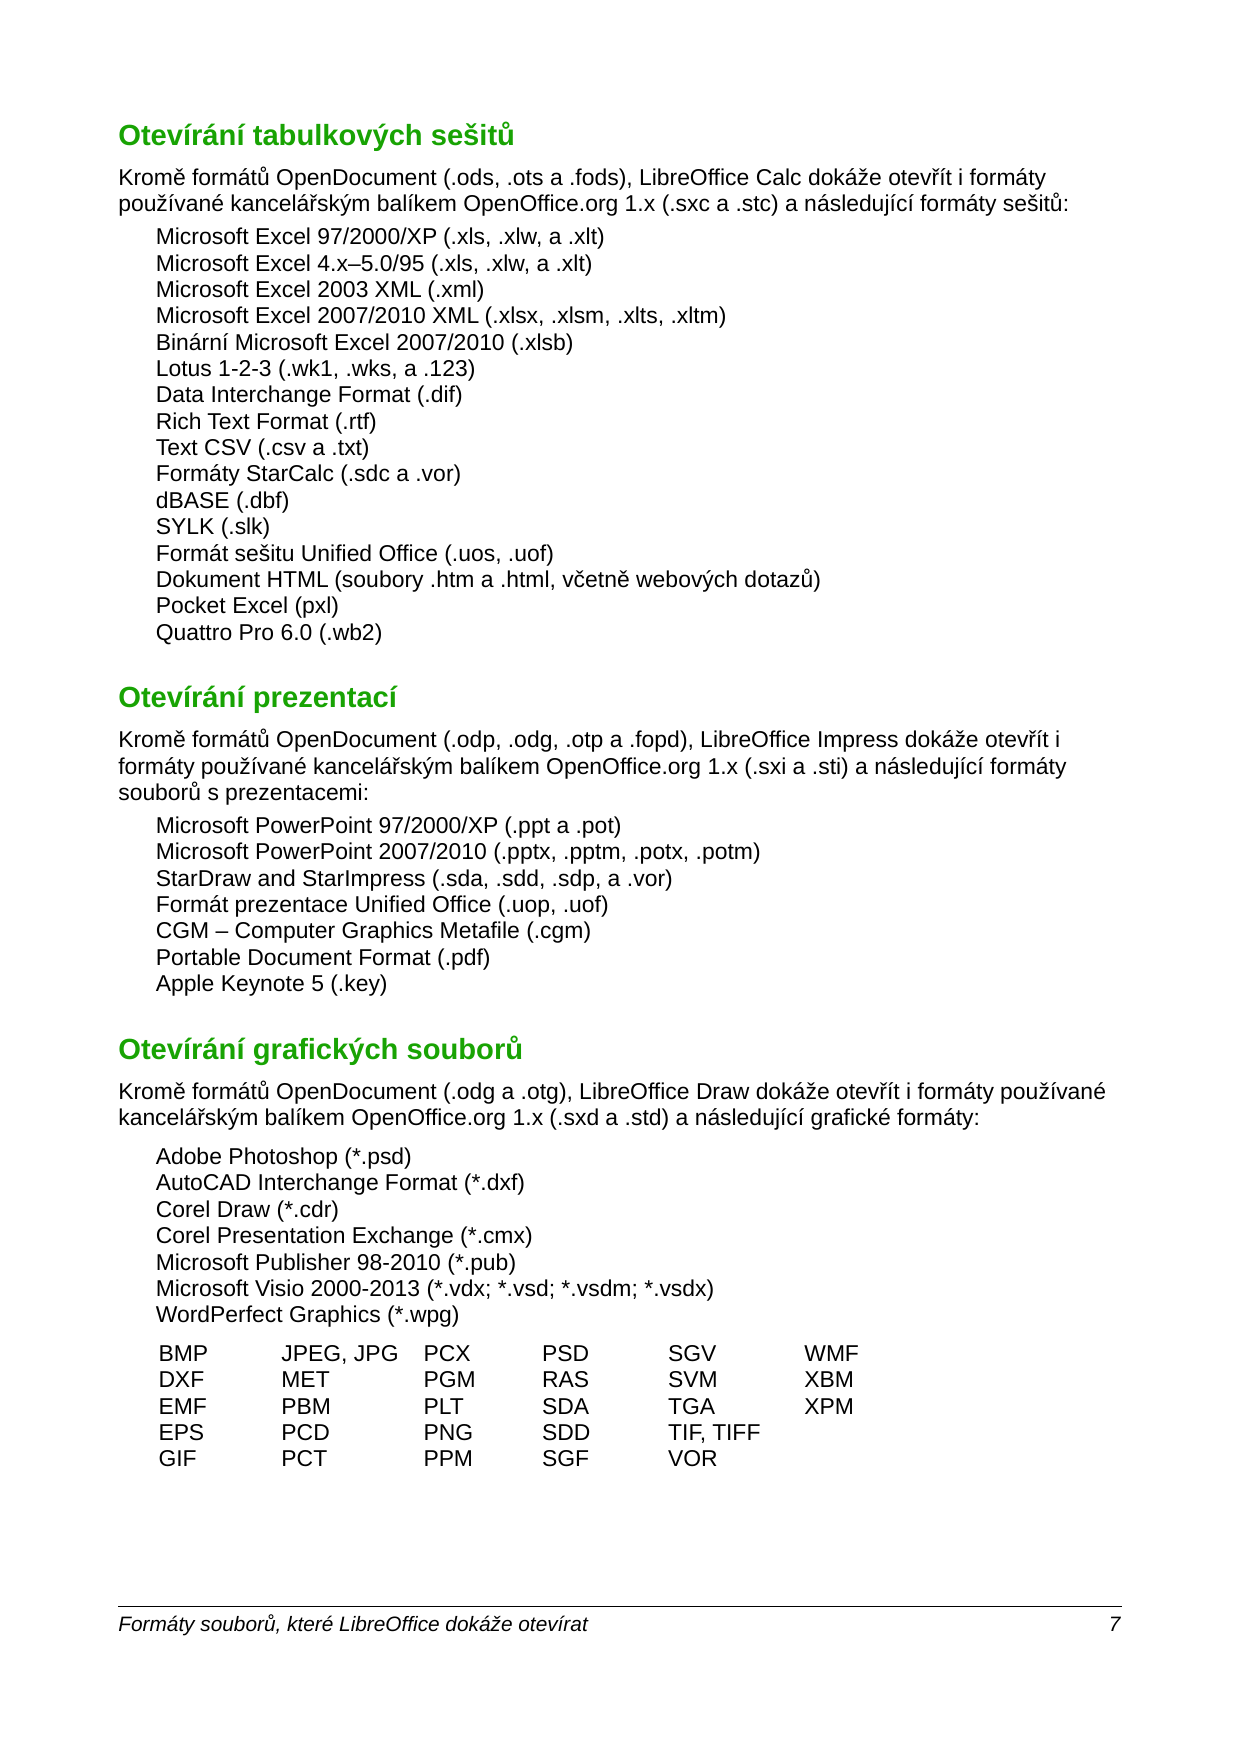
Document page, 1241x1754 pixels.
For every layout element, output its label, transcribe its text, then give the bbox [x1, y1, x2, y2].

table_header PSD [542, 1340, 668, 1366]
subtitle Otevírání grafických souborů [118, 1032, 1122, 1065]
subtitle Otevírání prezentací [118, 680, 1122, 714]
table_cell EMF [158, 1393, 281, 1419]
table_cell [804, 1445, 1119, 1472]
list Kromě formátů OpenDocument (.ods, .ots a .fods), LibreOffice Calc dokáže otevřít i formáty používané kancelářským balíkem OpenOffice.org 1.x (.sxc a .stc) a následující formáty sešitů: [118, 164, 1122, 217]
table_cell VOR [668, 1445, 804, 1472]
list Kromě formátů OpenDocument (.odp, .odg, .otp a .fopd), LibreOffice Impress dokáže otevřít i formáty používané kancelářským balíkem OpenOffice.org 1.x (.sxi a .sti) a následující formáty souborů s prezentacemi: [118, 726, 1122, 805]
table_cell PLT [423, 1393, 542, 1419]
table_cell GIF [158, 1445, 281, 1472]
table_cell MET [281, 1366, 423, 1393]
table_header WMF [804, 1340, 1119, 1366]
table_cell RAS [542, 1366, 668, 1393]
table_header PCX [423, 1340, 542, 1366]
table_cell XPM [804, 1393, 1119, 1419]
table_cell PBM [281, 1393, 423, 1419]
table_header SGV [668, 1340, 804, 1366]
text Adobe Photoshop (*.psd) AutoCAD Interchange Format (*.dxf) Corel Draw (*.cdr) Corel Presentation Exchange (*.cmx) Microsoft Publisher 98-2010 (*.pub) Microsoft Visio 2000-2013 (*.vdx; *.vsd; *.vsdm; *.vsdx) WordPerfect Graphics (*.wpg) [156, 1143, 1122, 1327]
table_cell TGA [668, 1393, 804, 1419]
table_cell EPS [158, 1419, 281, 1445]
table_cell XBM [804, 1366, 1119, 1393]
table_header BMP [158, 1340, 281, 1366]
table_cell DXF [158, 1366, 281, 1393]
table_header JPEG, JPG [281, 1340, 423, 1366]
table_cell SDD [542, 1419, 668, 1445]
table_cell PNG [423, 1419, 542, 1445]
table_cell PCT [281, 1445, 423, 1472]
table_cell TIF, TIFF [668, 1419, 804, 1445]
table_cell [804, 1419, 1119, 1445]
text Microsoft PowerPoint 97/2000/XP (.ppt a .pot) Microsoft PowerPoint 2007/2010 (.pptx, .pptm, .potx, .potm) StarDraw and StarImpress (.sda, .sdd, .sdp, a .vor) Formát prezentace Unified Office (.uop, .uof) CGM – Computer Graphics Metafile (.cgm) Portable Document Format (.pdf) Apple Keynote 5 (.key) [156, 812, 1122, 996]
table_cell SDA [542, 1393, 668, 1419]
table_cell PGM [423, 1366, 542, 1393]
text Microsoft Excel 97/2000/XP (.xls, .xlw, a .xlt) Microsoft Excel 4.x–5.0/95 (.xls, .xlw, a .xlt) Microsoft Excel 2003 XML (.xml) Microsoft Excel 2007/2010 XML (.xlsx, .xlsm, .xlts, .xltm) Binární Microsoft Excel 2007/2010 (.xlsb) Lotus 1-2-3 (.wk1, .wks, a .123) Data Interchange Format (.dif) Rich Text Format (.rtf) Text CSV (.csv a .txt) Formáty StarCalc (.sdc a .vor) dBASE (.dbf) SYLK (.slk) Formát sešitu Unified Office (.uos, .uof) Dokument HTML (soubory .htm a .html, včetně webových dotazů) Pocket Excel (pxl) Quattro Pro 6.0 (.wb2) [156, 223, 1122, 645]
table_cell PCD [281, 1419, 423, 1445]
table_cell PPM [423, 1445, 542, 1472]
table_cell SGF [542, 1445, 668, 1472]
subtitle Otevírání tabulkových sešitů [118, 118, 1122, 152]
text Kromě formátů OpenDocument (.odg a .otg), LibreOffice Draw dokáže otevřít i formáty používané kancelářským balíkem OpenOffice.org 1.x (.sxd a .std) a následující grafické formáty: [118, 1078, 1122, 1131]
table_cell SVM [668, 1366, 804, 1393]
